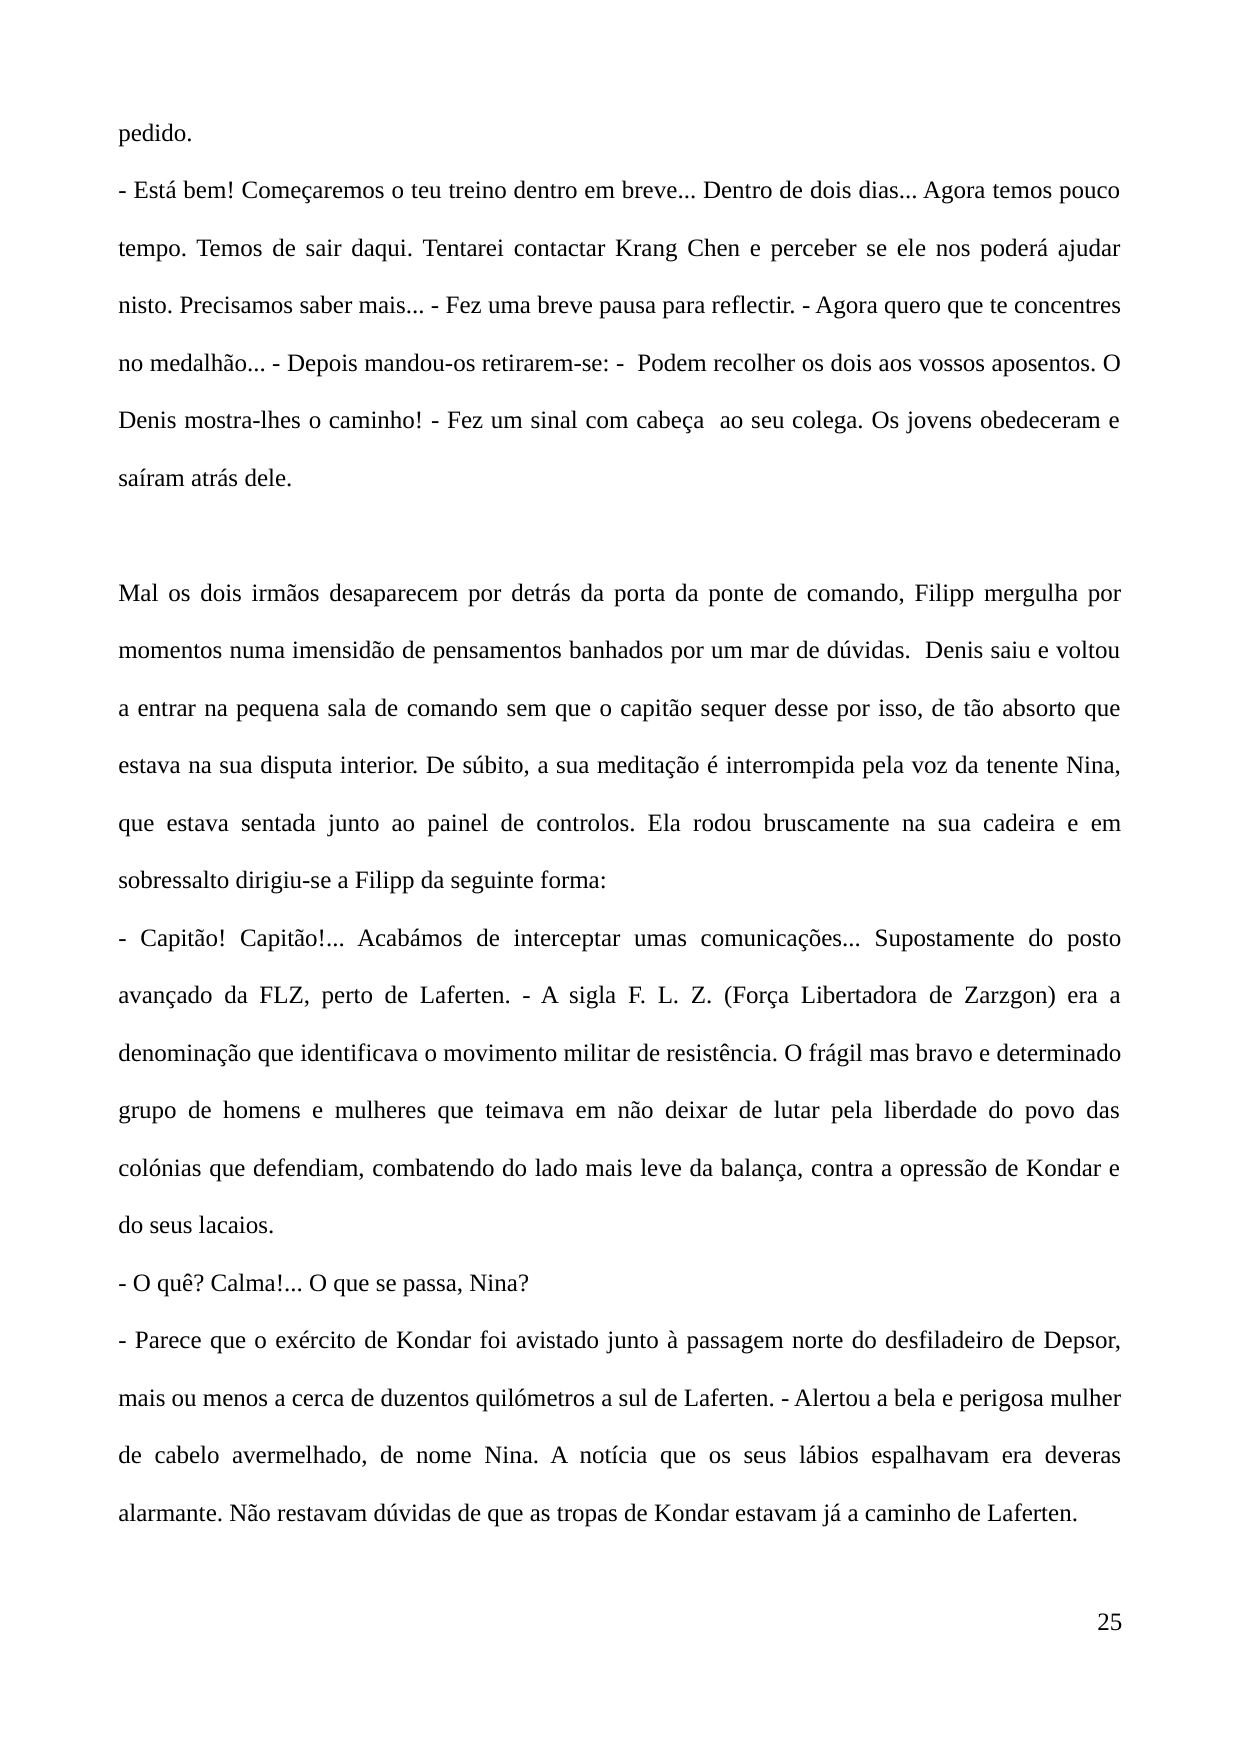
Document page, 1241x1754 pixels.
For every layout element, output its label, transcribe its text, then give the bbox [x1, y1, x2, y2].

text - Parece que o exército de Kondar foi avistado junto à passagem norte do desfiladeiro de Depsor, mais ou menos a cerca de duzentos quilómetros a sul de Laferten. - Alertou a bela e perigosa mulher de cabelo avermelhado, de nome Nina. A notícia que os seus lábios espalhavam era deveras alarmante. Não restavam dúvidas de que as tropas de Kondar estavam já a caminho de Laferten. [118, 1326, 1122, 1527]
text Mal os dois irmãos desaparecem por detrás da porta da ponte de comando, Filipp mergulha por momentos numa imensidão de pensamentos banhados por um mar de dúvidas. Denis saiu e voltou a entrar na pequena sala de comando sem que o capitão sequer desse por isso, de tão absorto que estava na sua disputa interior. De súbito, a sua meditação é interrompida pela voz da tenente Nina, que estava sentada junto ao painel de controlos. Ela rodou bruscamente na sua cadeira e em sobressalto dirigiu-se a Filipp da seguinte forma: [118, 578, 1122, 894]
text pedido. [118, 118, 1122, 147]
text - Está bem! Começaremos o teu treino dentro em breve... Dentro de dois dias... Agora temos pouco tempo. Temos de sair daqui. Tentarei contactar Krang Chen e perceber se ele nos poderá ajudar nisto. Precisamos saber mais... - Fez uma breve pausa para reflectir. - Agora quero que te concentres no medalhão... - Depois mandou-os retirarem-se: - Podem recolher os dois aos vossos aposentos. O Denis mostra-lhes o caminho! - Fez um sinal com cabeça ao seu colega. Os jovens obedeceram e saíram atrás dele. [118, 176, 1122, 492]
text - Capitão! Capitão!... Acabámos de interceptar umas comunicações... Supostamente do posto avançado da FLZ, perto de Laferten. - A sigla F. L. Z. (Força Libertadora de Zarzgon) era a denominação que identificava o movimento militar de resistência. O frágil mas bravo e determinado grupo de homens e mulheres que teimava em não deixar de lutar pela liberdade do povo das colónias que defendiam, combatendo do lado mais leve da balança, contra a opressão de Kondar e do seus lacaios. [118, 923, 1122, 1239]
text - O quê? Calma!... O que se passa, Nina? [118, 1268, 1122, 1297]
